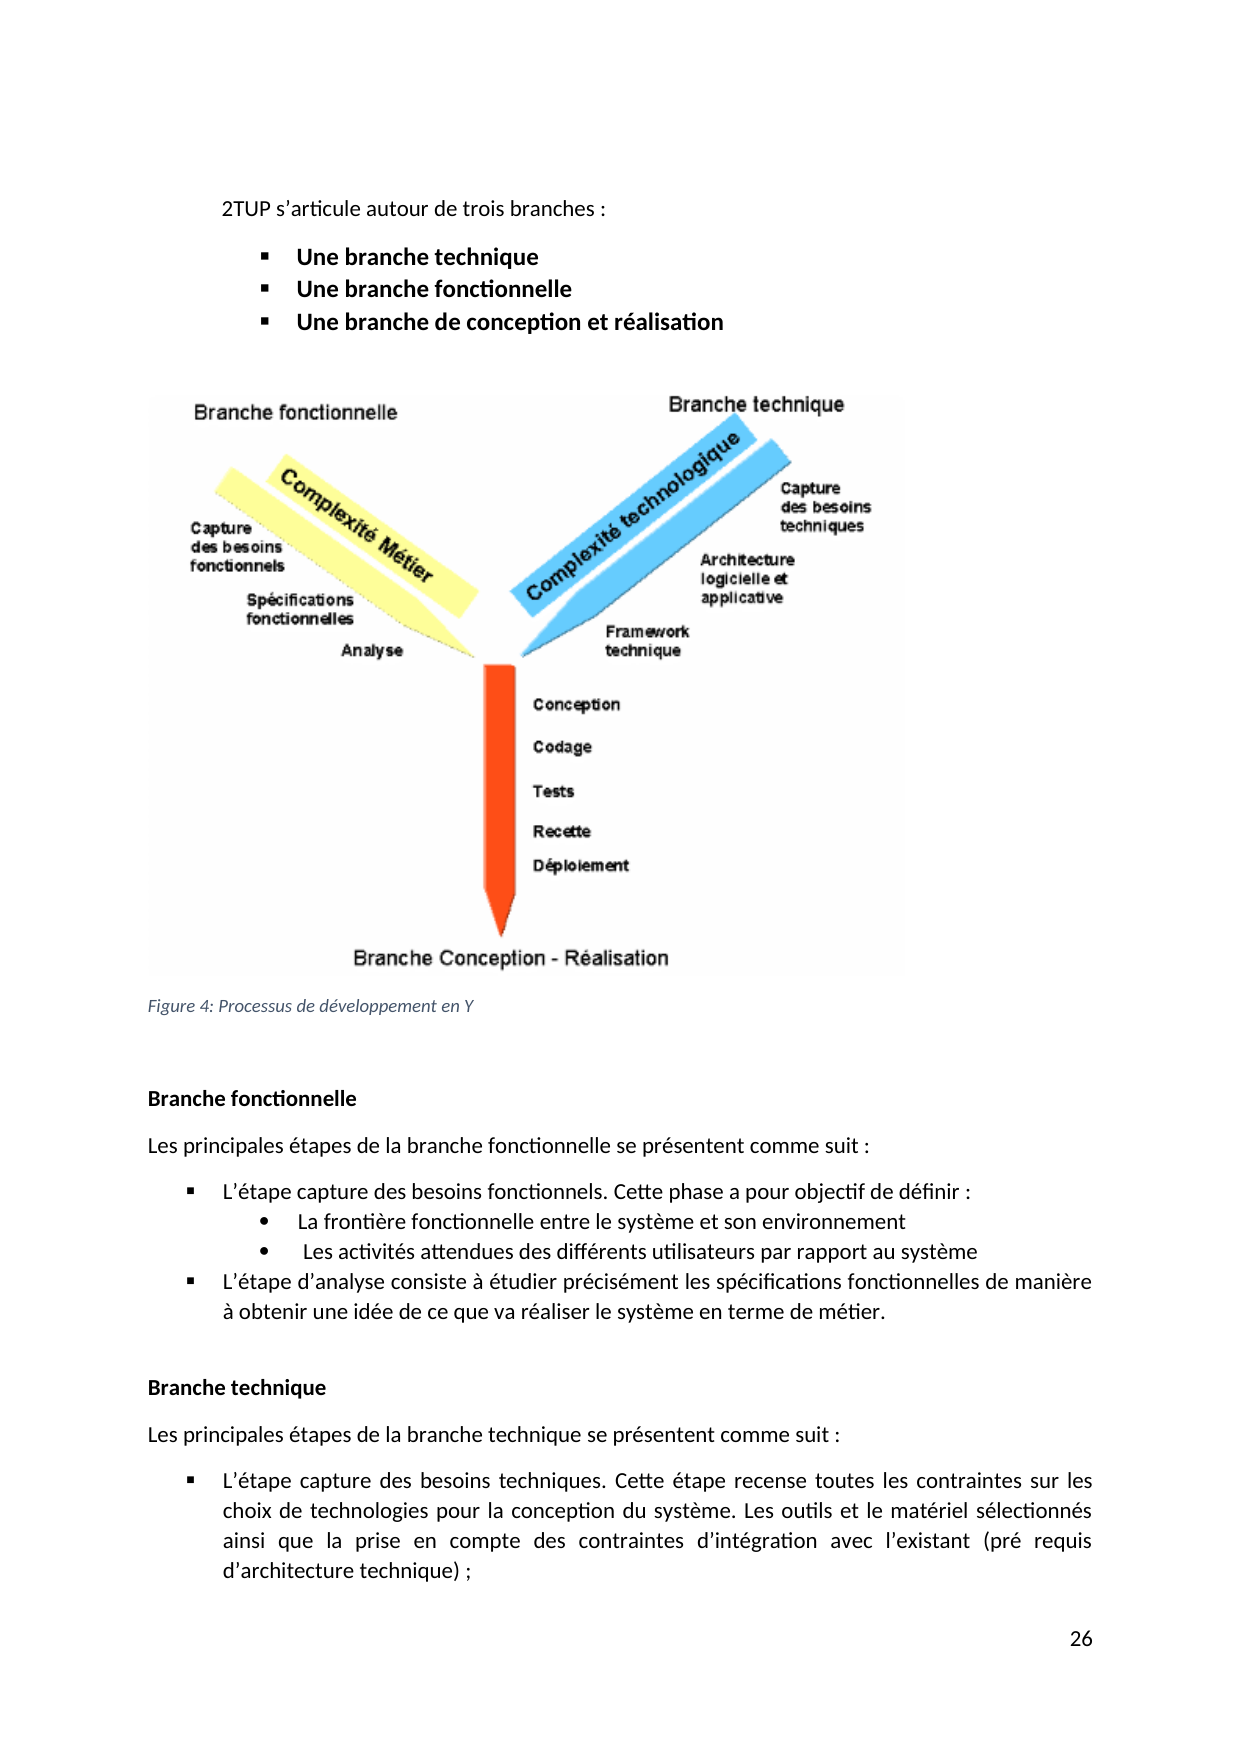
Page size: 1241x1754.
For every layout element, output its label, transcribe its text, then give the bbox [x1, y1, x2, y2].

text Branche fonctionnelle [148, 1084, 1093, 1112]
list Une branche de conception et réalisation [259, 306, 1093, 336]
list L’étape capture des besoins techniques. Cette étape recense toutes les contraintes sur les choix de technologies pour la conception du système. Les outils et le matériel sélectionnés ainsi que la prise en compte des contraintes d’intégration avec l’existant (pré requis d’architecture technique) ; [185, 1466, 1093, 1584]
list Une branche fonctionnelle [259, 273, 1093, 304]
text Branche technique [148, 1343, 1093, 1401]
text Les principales étapes de la branche fonctionnelle se présentent comme suit : [148, 1131, 1093, 1159]
text 2TUP s’articule autour de trois branches : [148, 194, 1093, 222]
list Les activités attendues des différents utilisateurs par rapport au système [260, 1237, 1093, 1265]
text Figure 4: Processus de développement en Y [148, 994, 1093, 1017]
list L’étape capture des besoins fonctionnels. Cette phase a pour objectif de définir : [185, 1177, 1093, 1205]
list La frontière fonctionnelle entre le système et son environnement [260, 1207, 1093, 1235]
list L’étape d’analyse consiste à étudier précisément les spécifications fonctionnelles de manière à obtenir une idée de ce que va réaliser le système en terme de métier. [185, 1267, 1093, 1325]
list Une branche technique [259, 241, 1093, 271]
text Les principales étapes de la branche technique se présentent comme suit : [148, 1420, 1093, 1448]
picture [147, 387, 906, 976]
